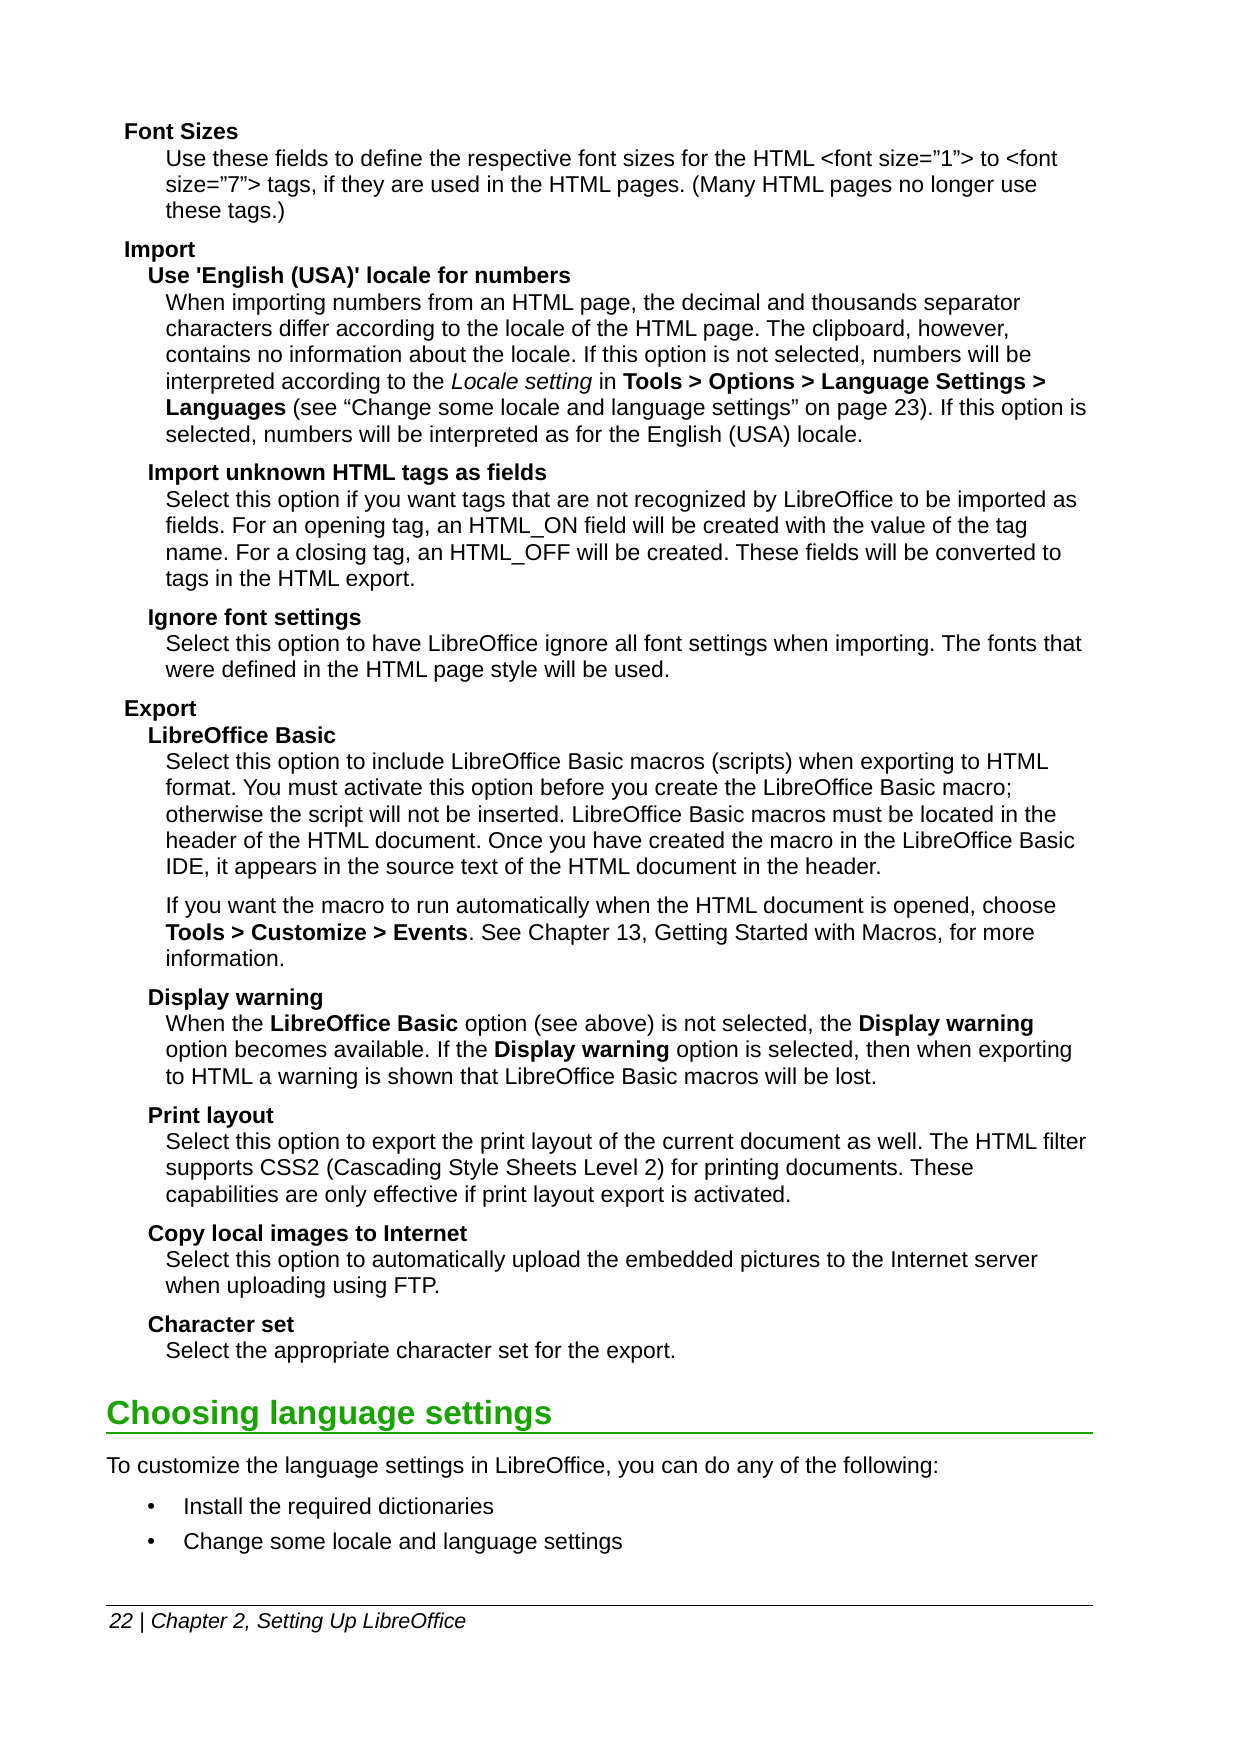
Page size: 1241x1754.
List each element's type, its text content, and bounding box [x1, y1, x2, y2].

text Select this option to have LibreOffice ignore all font settings when importing. The fonts that were defined in the HTML page style will be used. [165, 630, 1093, 683]
text Select this option to automatically upload the embedded pictures to the Internet server when uploading using FTP. [165, 1246, 1093, 1299]
text Export [124, 695, 1093, 722]
text Copy local images to Internet [148, 1219, 1093, 1246]
text Select this option to export the print layout of the current document as well. The HTML filter supports CSS2 (Cascading Style Sheets Level 2) for printing documents. These capabilities are only effective if print layout export is activated. [165, 1128, 1093, 1207]
text Print layout [148, 1102, 1093, 1128]
text Select the appropriate character set for the export. [165, 1337, 1093, 1364]
text Font Sizes [124, 118, 1093, 144]
list Change some locale and language settings [144, 1525, 1093, 1557]
subtitle Choosing language settings [106, 1393, 1093, 1432]
text When the LibreOffice Basic option (see above) is not selected, the Display warning option becomes available. If the Display warning option is selected, then when exporting to HTML a warning is shown that LibreOffice Basic macros will be lost. [165, 1010, 1093, 1089]
text If you want the macro to run automatically when the HTML document is opened, choose Tools > Customize > Events. See Chapter 13, Getting Started with Macros, for more information. [165, 892, 1093, 971]
text When importing numbers from an HTML page, the decimal and thousands separator characters differ according to the locale of the HTML page. The clipboard, however, contains no information about the locale. If this option is not selected, numbers will be interpreted according to the Locale setting in Tools > Options > Language Settings > Languages (see “Change some locale and language settings” on page 23). If this option is selected, numbers will be interpreted as for the English (USA) locale. [165, 289, 1093, 447]
text Character set [148, 1311, 1093, 1337]
text Use 'English (USA)' locale for numbers [148, 262, 1093, 289]
text Select this option if you want tags that are not recognized by LibreOffice to be imported as fields. For an opening tag, an HTML_ON field will be created with the value of the tag name. For a closing tag, an HTML_OFF will be created. These fields will be converted to tags in the HTML export. [165, 486, 1093, 591]
text Display warning [148, 984, 1093, 1010]
text To customize the language settings in LibreOffice, you can do any of the following: [106, 1452, 1093, 1478]
text Select this option to include LibreOffice Basic macros (scripts) when exporting to HTML format. You must activate this option before you create the LibreOffice Basic macro; otherwise the script will not be inserted. LibreOffice Basic macros must be located in the header of the HTML document. Once you have created the macro in the LibreOffice Basic IDE, it appears in the source text of the HTML document in the header. [165, 748, 1093, 880]
text Use these fields to define the respective font sizes for the HTML <font size=”1”> to <font size=”7”> tags, if they are used in the HTML pages. (Many HTML pages no longer use these tags.) [165, 144, 1093, 223]
text LibreOffice Basic [148, 722, 1093, 748]
text Import [124, 236, 1093, 262]
list Install the required dictionaries [144, 1490, 1093, 1519]
text Ignore font settings [148, 604, 1093, 630]
text Import unknown HTML tags as fields [148, 459, 1093, 486]
